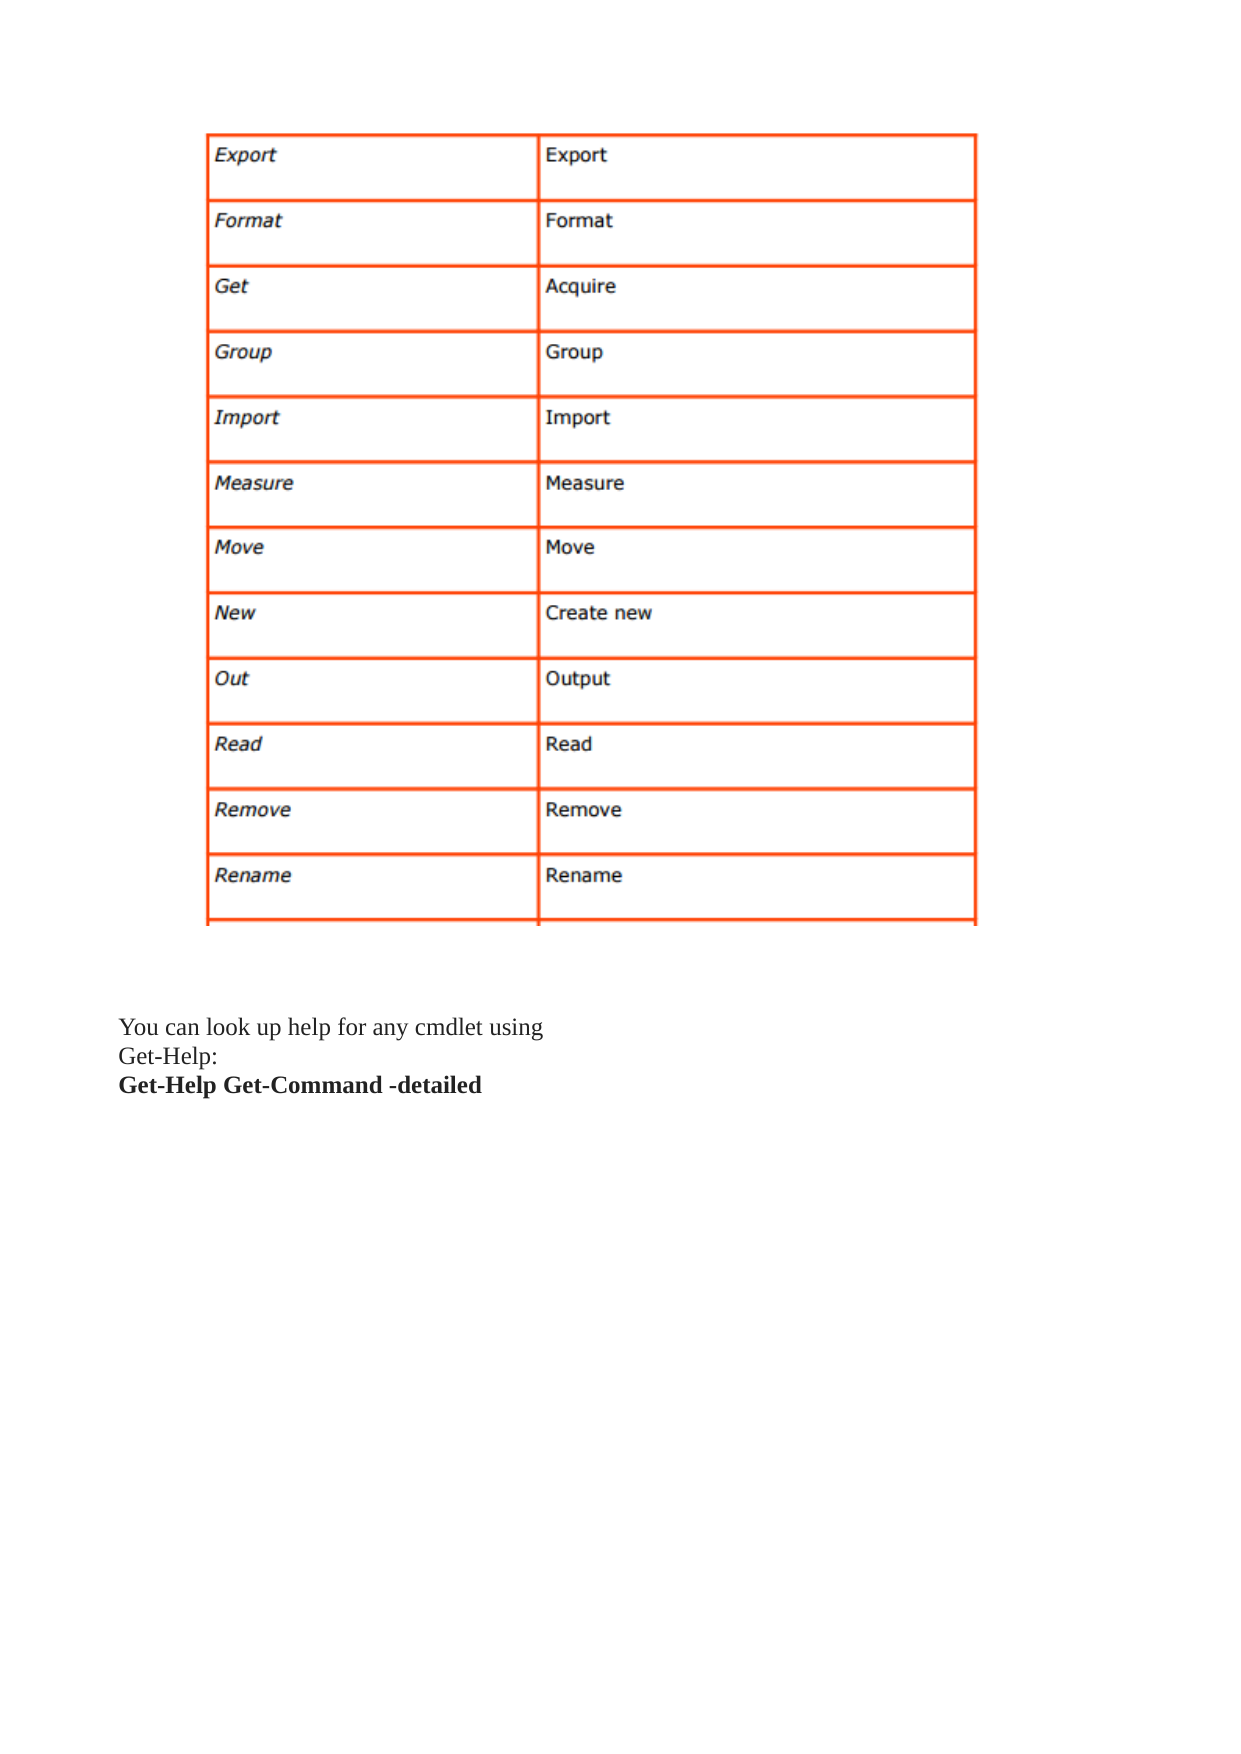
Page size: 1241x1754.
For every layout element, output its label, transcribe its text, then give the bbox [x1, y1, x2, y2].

text Get-Help Get-Command -detailed [118, 1070, 1122, 1098]
text Get-Help: [118, 1041, 1122, 1070]
picture [194, 118, 1046, 926]
text You can look up help for any cmdlet using [118, 1012, 1122, 1041]
